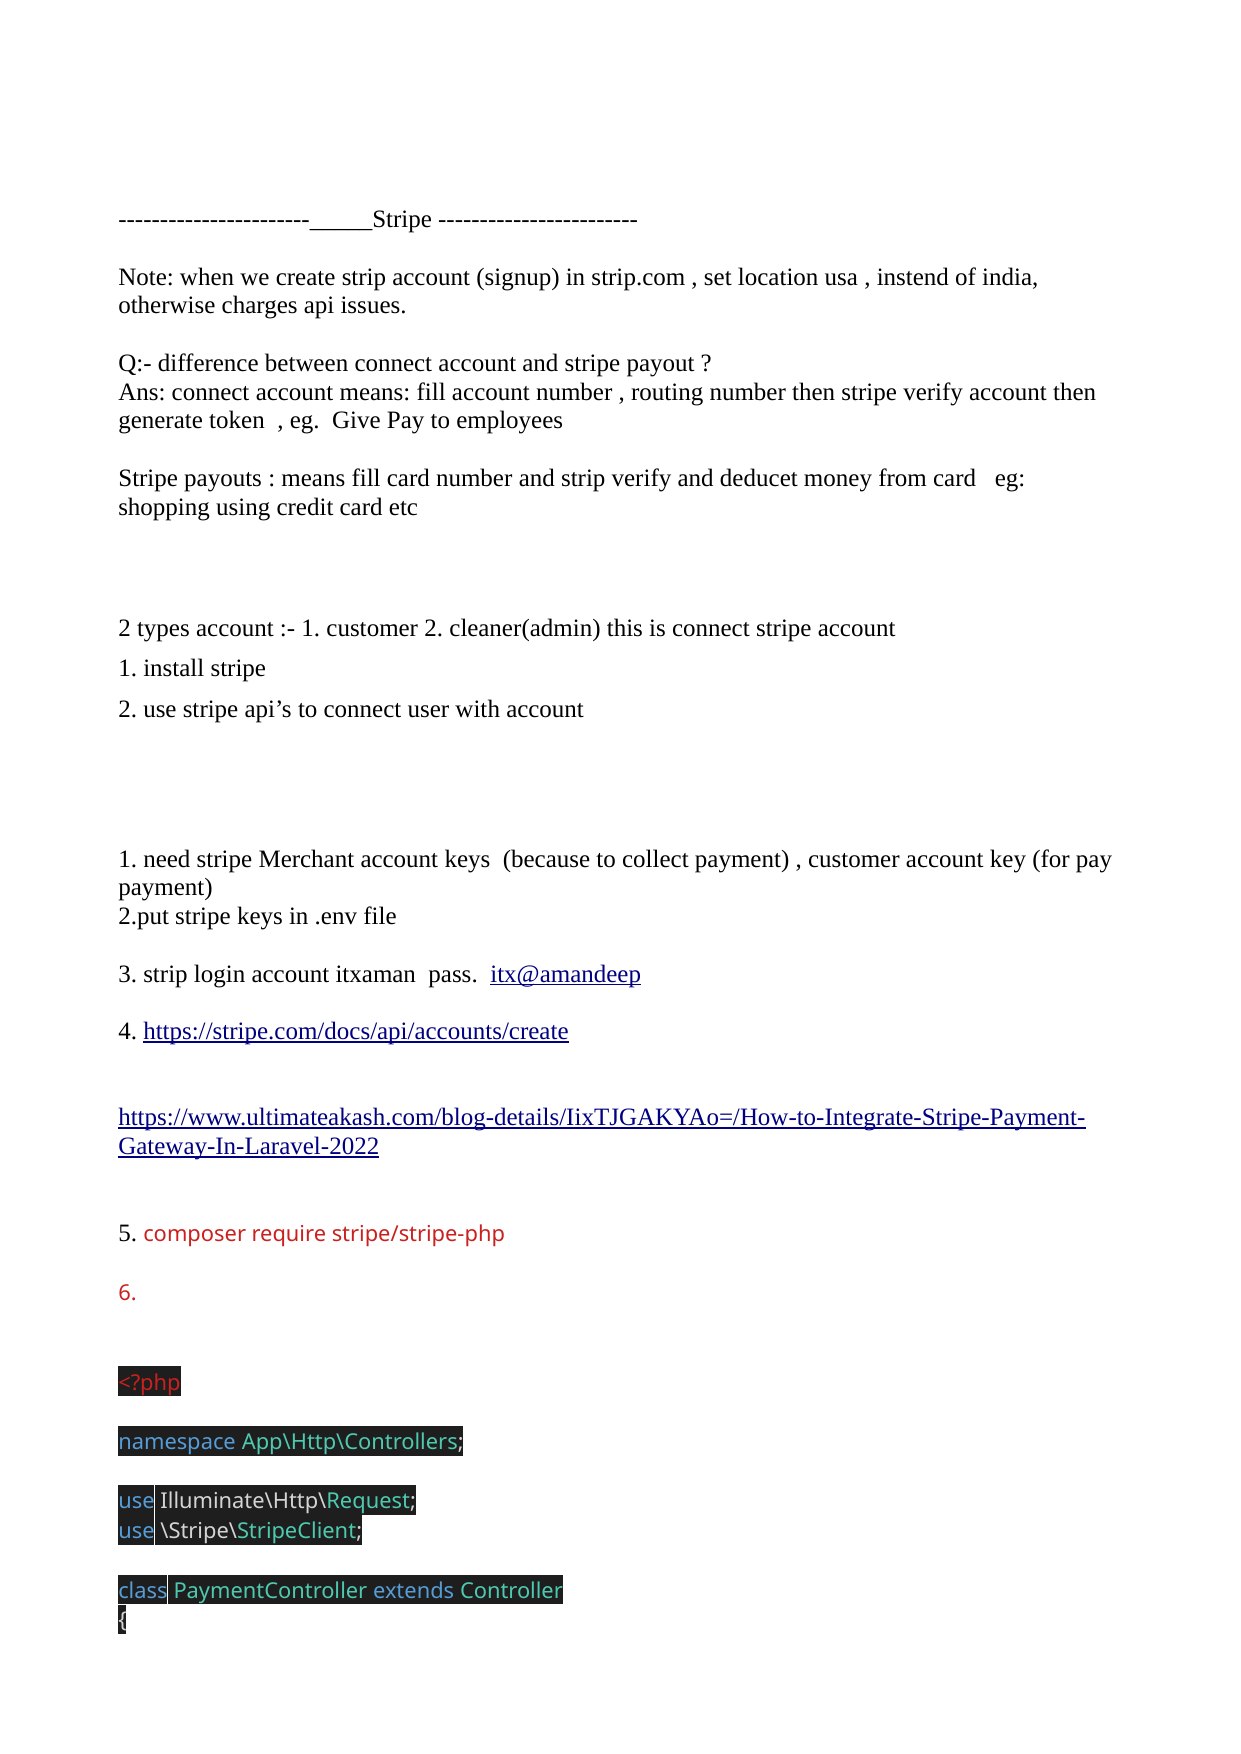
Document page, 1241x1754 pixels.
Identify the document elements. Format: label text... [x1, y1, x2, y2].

text namespace App\Http\Controllers; [118, 1426, 1122, 1456]
text 6. [118, 1277, 1122, 1307]
text { [118, 1604, 1122, 1634]
text <?php [118, 1366, 1122, 1396]
text class PaymentController extends Controller [118, 1575, 1122, 1604]
text 2. use stripe api’s to connect user with account [118, 694, 1122, 723]
text -----------------------_____Stripe ------------------------ [118, 204, 1122, 233]
text Note: when we create strip account (signup) in strip.com , set location usa , instend of india, [118, 262, 1122, 291]
text use Illuminate\Http\Request; [118, 1485, 1122, 1515]
text 4. https://stripe.com/docs/api/accounts/create [118, 1016, 1122, 1045]
text Ans: connect account means: fill account number , routing number then stripe verify account then generate token , eg. Give Pay to employees [118, 377, 1122, 434]
text 2 types account :- 1. customer 2. cleaner(admin) this is connect stripe account [118, 613, 1122, 642]
text 1. install stripe [118, 653, 1122, 682]
text 2.put stripe keys in .env file [118, 901, 1122, 930]
text otherwise charges api issues. [118, 291, 1122, 319]
text Q:- difference between connect account and stripe payout ? [118, 348, 1122, 377]
text 1. need stripe Merchant account keys (because to collect payment) , customer account key (for pay payment) [118, 844, 1122, 901]
text 3. strip login account itxaman pass. itx@amandeep [118, 959, 1122, 987]
text 5. composer require stripe/stripe-php [118, 1217, 1122, 1247]
text Stripe payouts : means fill card number and strip verify and deducet money from card eg: shopping using credit card etc [118, 463, 1122, 521]
text use \Stripe\StripeClient; [118, 1515, 1122, 1545]
text https://www.ultimateakash.com/blog-details/IixTJGAKYAo=/How-to-Integrate-Stripe-Payment-Gateway-In-Laravel-2022 [118, 1102, 1122, 1160]
